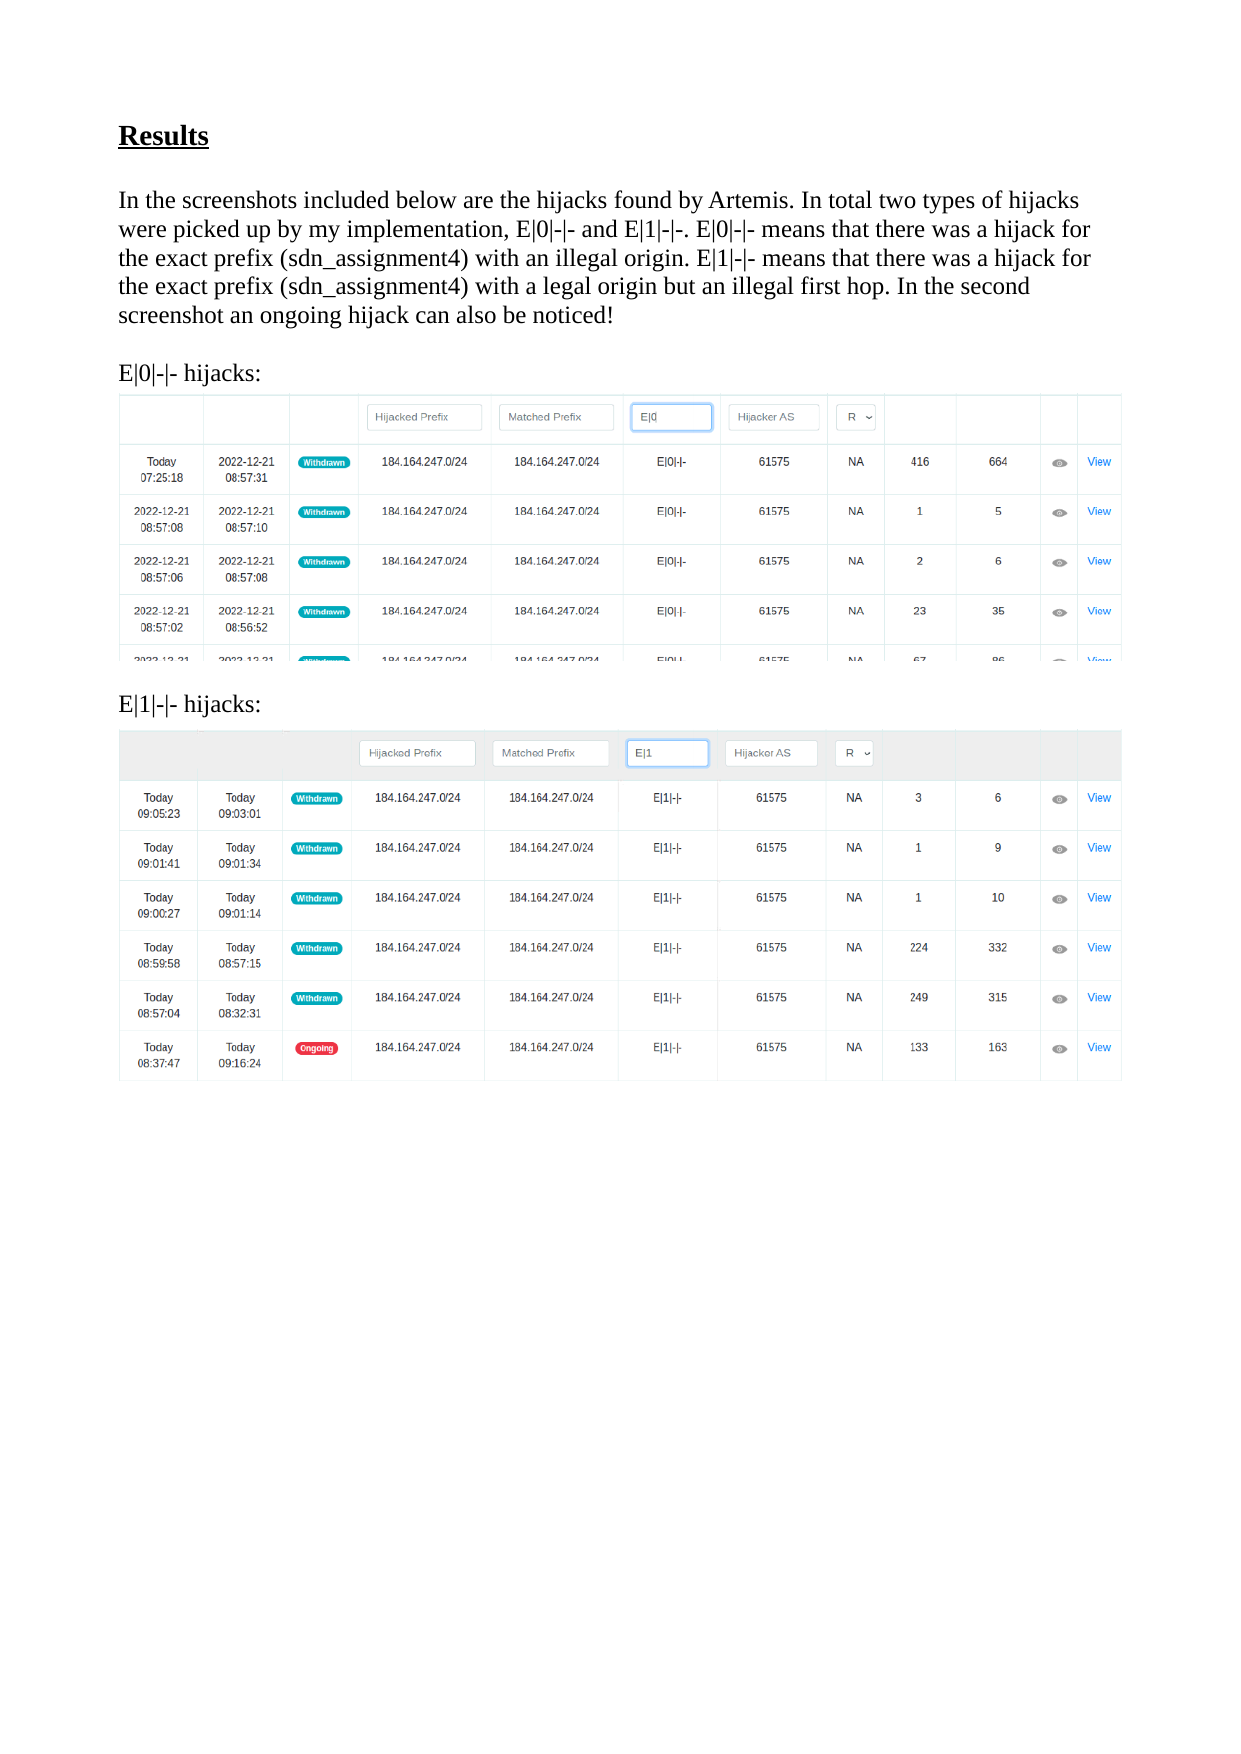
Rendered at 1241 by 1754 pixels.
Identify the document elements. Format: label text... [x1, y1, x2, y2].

picture [118, 393, 1123, 661]
text E|0|-|- hijacks: [118, 358, 1122, 386]
picture [118, 729, 1123, 1081]
text E|1|-|- hijacks: [118, 689, 1122, 718]
text Results [118, 118, 1122, 152]
text In the screenshots included below are the hijacks found by Artemis. In total two types of hijacks were picked up by my implementation, E|0|-|- and E|1|-|-. E|0|-|- means that there was a hijack for the exact prefix (sdn_assignment4) with an illegal origin. E|1|-|- means that there was a hijack for the exact prefix (sdn_assignment4) with a legal origin but an illegal first hop. In the second screenshot an ongoing hijack can also be noticed! [118, 185, 1122, 329]
